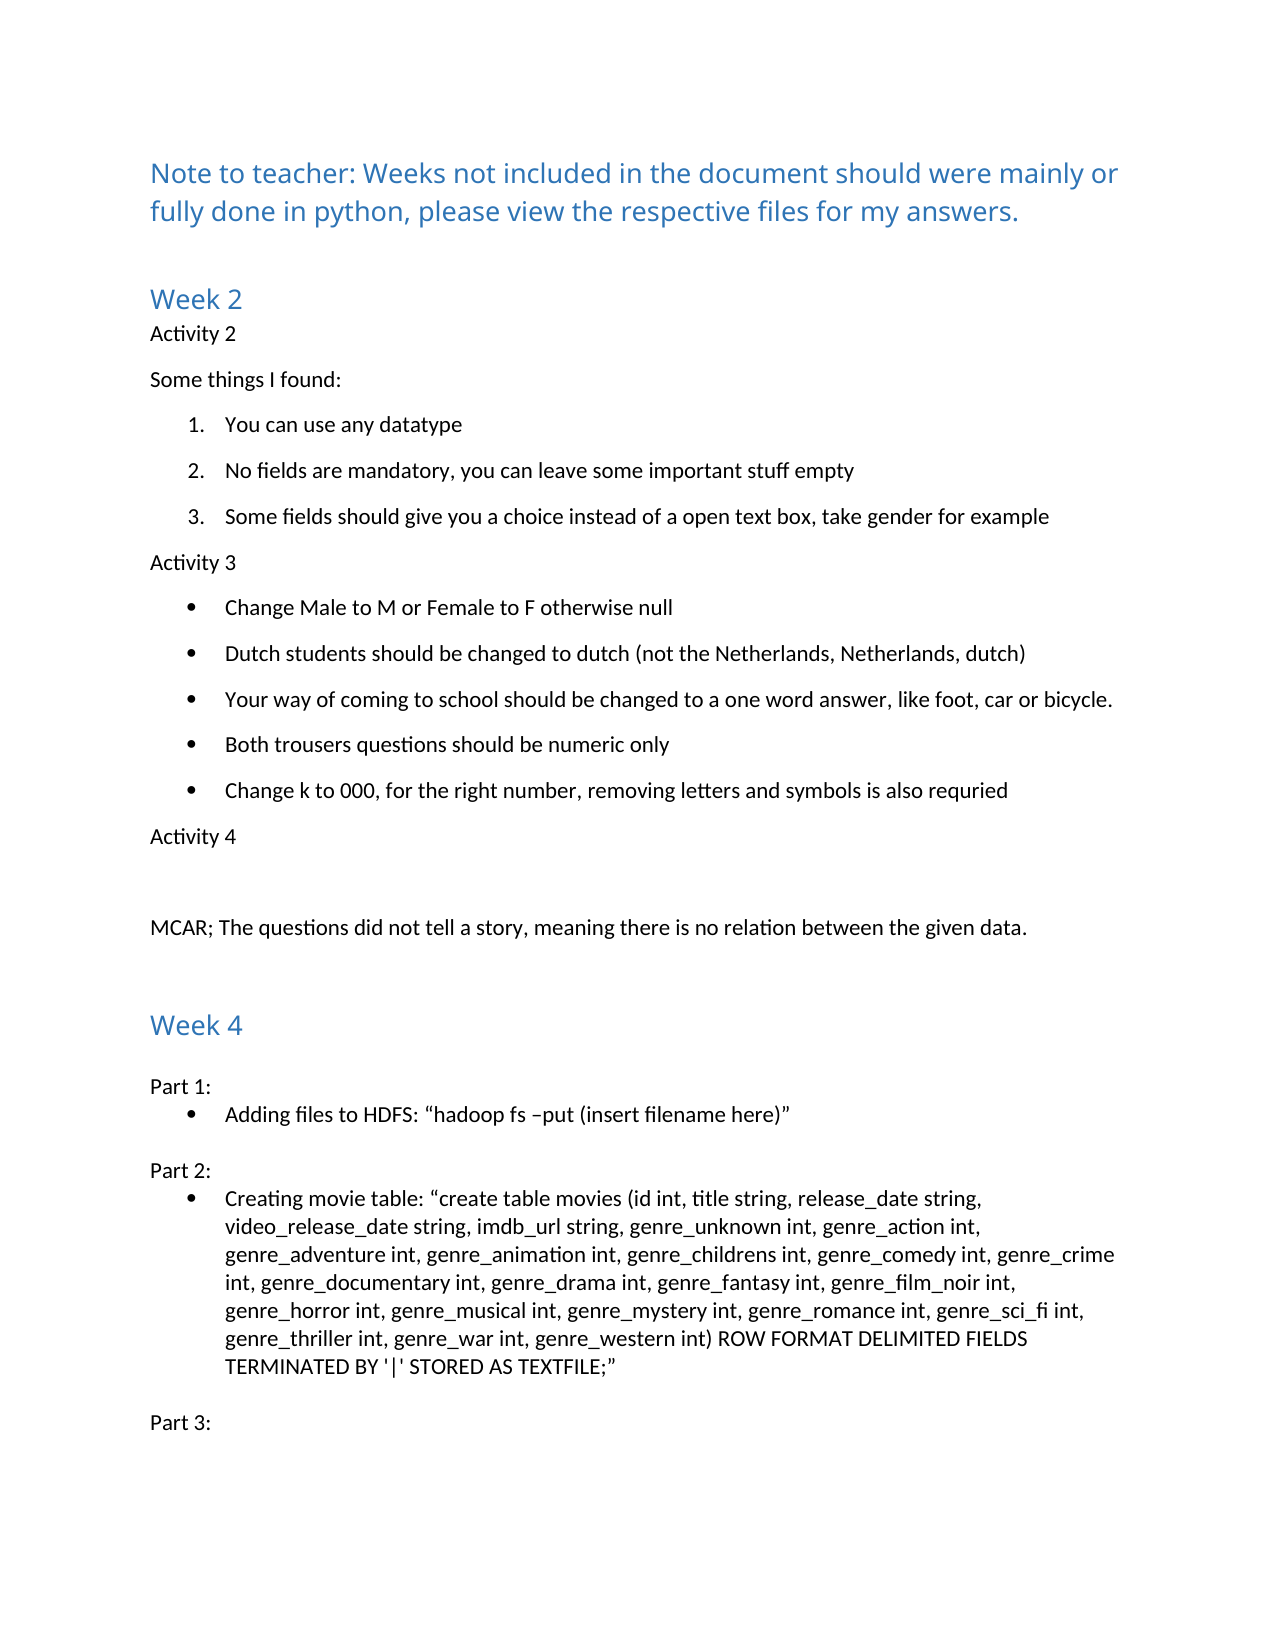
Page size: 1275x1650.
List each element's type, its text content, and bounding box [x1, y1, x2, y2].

list No fields are mandatory, you can leave some important stuff empty [187, 456, 1125, 484]
text Activity 3 [150, 548, 1125, 576]
list Change Male to M or Female to F otherwise null [187, 593, 1125, 621]
text Part 1: [150, 1072, 1125, 1100]
list Adding files to HDFS: “hadoop fs –put (insert filename here)” [187, 1100, 1125, 1128]
text Some things I found: [150, 365, 1125, 393]
list You can use any datatype [187, 411, 1125, 438]
list Change k to 000, for the right number, removing letters and symbols is also requried [187, 776, 1125, 804]
list Both trousers questions should be numeric only [187, 731, 1125, 759]
text Part 3: [150, 1408, 1125, 1437]
text MCAR; The questions did not tell a story, meaning there is no relation between the given data. [150, 913, 1125, 942]
text Activity 2 [150, 319, 1125, 347]
subtitle Week 4 [150, 1006, 1125, 1043]
list Creating movie table: “create table movies (id int, title string, release_date string, video_release_date string, imdb_url string, genre_unknown int, genre_action int, genre_adventure int, genre_animation int, genre_childrens int, genre_comedy int, genre_crime int, genre_documentary int, genre_drama int, genre_fantasy int, genre_film_noir int, genre_horror int, genre_musical int, genre_mystery int, genre_romance int, genre_sci_fi int, genre_thriller int, genre_war int, genre_western int) ROW FORMAT DELIMITED FIELDS TERMINATED BY '|' STORED AS TEXTFILE;” [187, 1184, 1125, 1381]
list Some fields should give you a choice instead of a open text box, take gender for example [187, 502, 1125, 530]
list Your way of coming to school should be changed to a one word answer, like foot, car or bicycle. [187, 685, 1125, 713]
subtitle Note to teacher: Weeks not included in the document should were mainly or fully done in python, please view the respective files for my answers. [150, 154, 1125, 229]
list Dutch students should be changed to dutch (not the Netherlands, Netherlands, dutch) [187, 639, 1125, 667]
subtitle Week 2 [150, 281, 1125, 318]
text Part 2: [150, 1156, 1125, 1184]
text Activity 4 [150, 822, 1125, 850]
